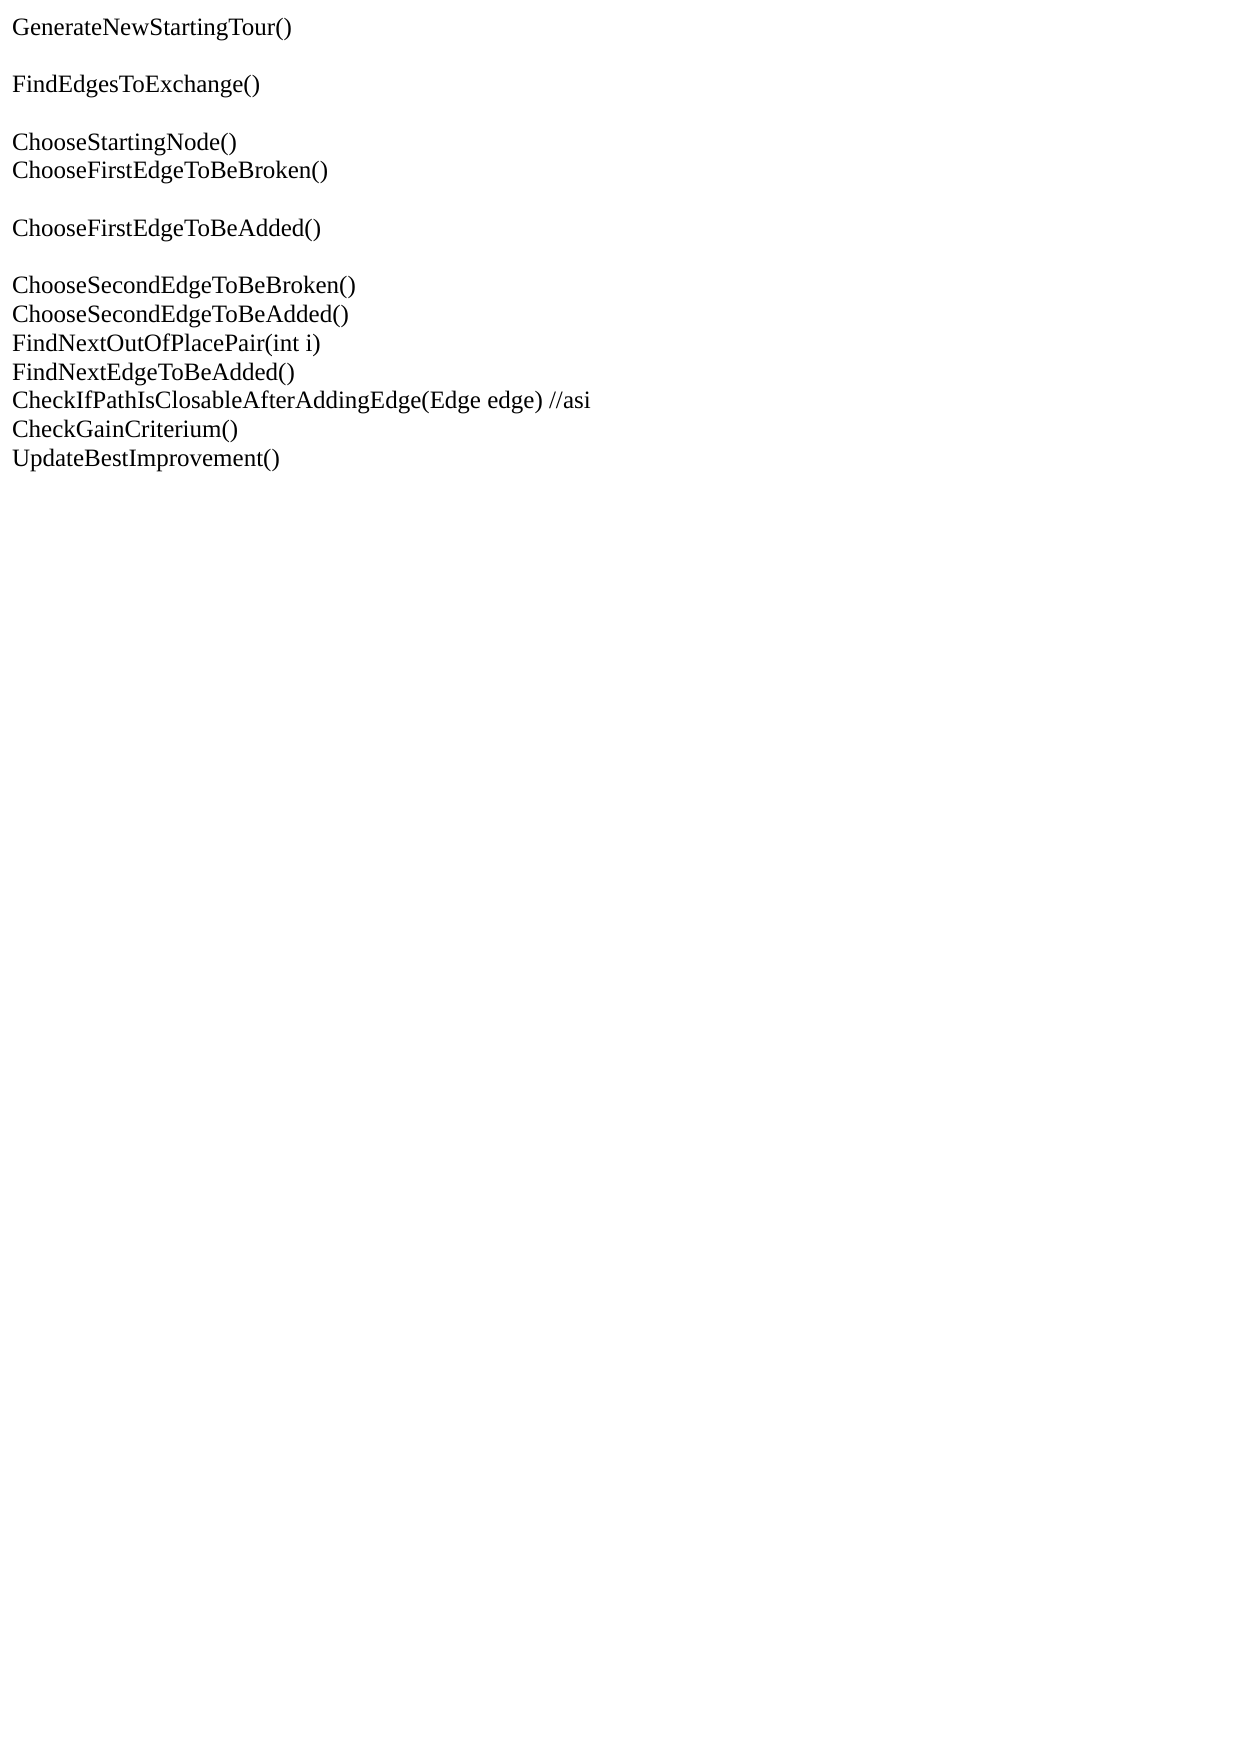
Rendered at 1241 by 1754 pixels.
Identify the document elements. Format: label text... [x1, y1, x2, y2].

text CheckGainCriterium() [12, 414, 1228, 443]
text ChooseFirstEdgeToBeAdded() [12, 213, 1228, 242]
text GenerateNewStartingTour() [12, 12, 1228, 41]
text FindNextEdgeToBeAdded() [12, 357, 1228, 386]
text CheckIfPathIsClosableAfterAddingEdge(Edge edge) //asi [12, 386, 1228, 414]
text ChooseFirstEdgeToBeBroken() [12, 156, 1228, 184]
text ChooseSecondEdgeToBeAdded() [12, 299, 1228, 328]
text ChooseSecondEdgeToBeBroken() [12, 271, 1228, 299]
text UpdateBestImprovement() [12, 443, 1228, 472]
text FindNextOutOfPlacePair(int i) [12, 328, 1228, 357]
text FindEdgesToExchange() [12, 69, 1228, 98]
text ChooseStartingNode() [12, 127, 1228, 156]
